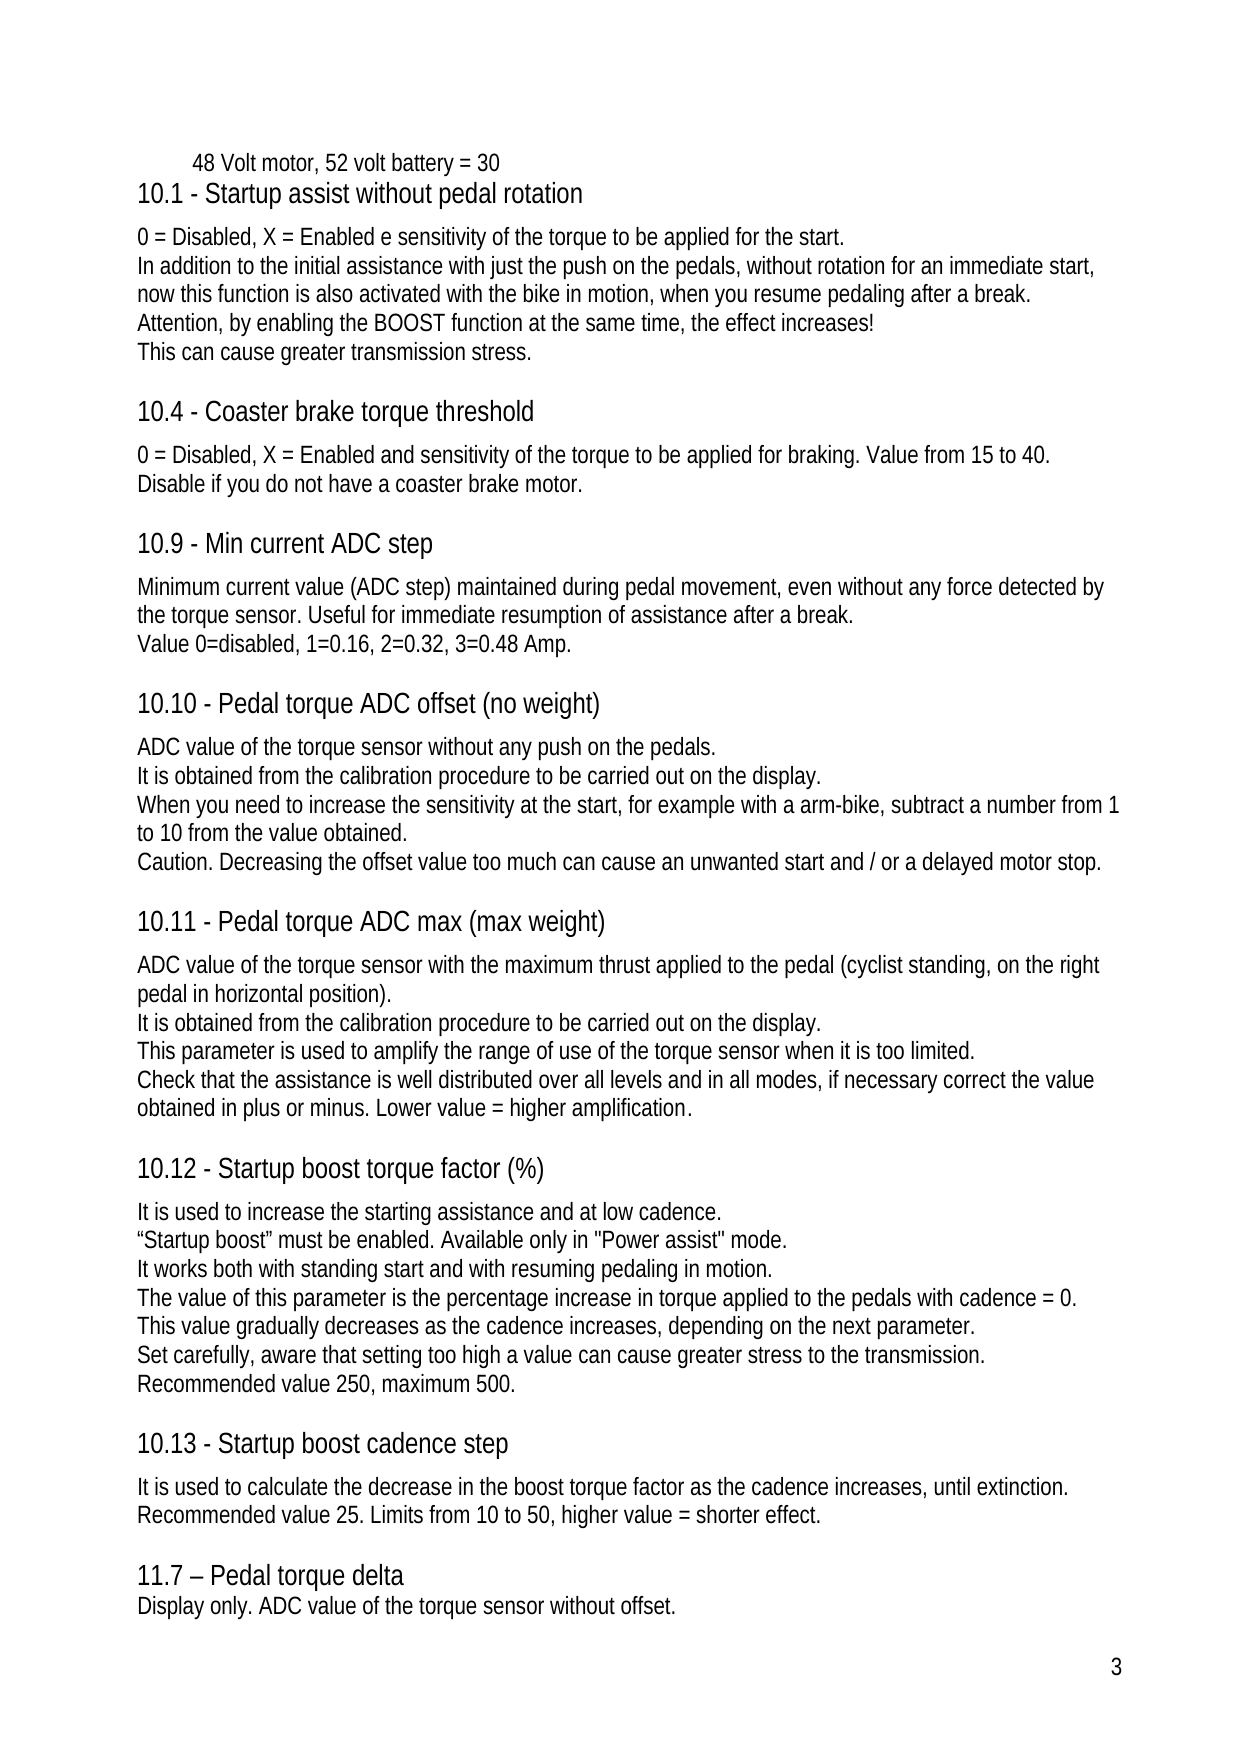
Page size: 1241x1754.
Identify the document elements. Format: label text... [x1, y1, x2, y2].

subtitle “Startup boost” must be enabled. Available only in "Power assist" mode. [137, 1225, 1122, 1254]
text Value 0=disabled, 1=0.16, 2=0.32, 3=0.48 Amp. [137, 629, 1122, 658]
text 10.1 - Startup assist without pedal rotation [137, 176, 1122, 210]
subtitle 10.12 - Startup boost torque factor (%) [137, 1151, 1122, 1184]
text 0 = Disabled, X = Enabled e sensitivity of the torque to be applied for the start. [137, 222, 1122, 251]
text Attention, by enabling the BOOST function at the same time, the effect increases! [137, 308, 1122, 337]
text When you need to increase the sensitivity at the start, for example with a arm-bike, subtract a number from 1 to 10 from the value obtained. [137, 790, 1122, 847]
text Disable if you do not have a coaster brake motor. [137, 469, 1122, 497]
subtitle It is obtained from the calibration procedure to be carried out on the display. [137, 1007, 1122, 1036]
text In addition to the initial assistance with just the push on the pedals, without rotation for an immediate start, now this function is also activated with the bike in motion, when you resume pedaling after a break. [137, 251, 1122, 308]
text 0 = Disabled, X = Enabled and sensitivity of the torque to be applied for braking. Value from 15 to 40. [137, 440, 1122, 469]
text 10.11 - Pedal torque ADC max (max weight) [137, 904, 1122, 938]
text This can cause greater transmission stress. [137, 337, 1122, 365]
text It is obtained from the calibration procedure to be carried out on the display. [137, 761, 1122, 790]
subtitle ADC value of the torque sensor with the maximum thrust applied to the pedal (cyclist standing, on the right pedal in horizontal position). [137, 950, 1122, 1007]
subtitle Check that the assistance is well distributed over all levels and in all modes, if necessary correct the value obtained in plus or minus. Lower value = higher amplification. [137, 1065, 1122, 1122]
text 10.9 - Min current ADC step [137, 526, 1122, 559]
subtitle It is used to increase the starting assistance and at low cadence. [137, 1197, 1122, 1225]
text Minimum current value (ADC step) maintained during pedal movement, even without any force detected by the torque sensor. Useful for immediate resumption of assistance after a break. [137, 572, 1122, 629]
subtitle Set carefully, aware that setting too high a value can cause greater stress to the transmission. [137, 1340, 1122, 1368]
text 10.10 - Pedal torque ADC offset (no weight) [137, 686, 1122, 720]
subtitle Recommended value 25. Limits from 10 to 50, higher value = shorter effect. [137, 1500, 1122, 1529]
subtitle 10.13 - Startup boost cadence step [137, 1426, 1122, 1459]
subtitle The value of this parameter is the percentage increase in torque applied to the pedals with cadence = 0. [137, 1283, 1122, 1311]
subtitle It works both with standing start and with resuming pedaling in motion. [137, 1254, 1122, 1283]
subtitle 11.7 – Pedal torque delta [137, 1558, 1122, 1591]
subtitle This parameter is used to amplify the range of use of the torque sensor when it is too limited. [137, 1036, 1122, 1065]
text ADC value of the torque sensor without any push on the pedals. [137, 732, 1122, 761]
text Caution. Decreasing the offset value too much can cause an unwanted start and / or a delayed motor stop. [137, 847, 1122, 876]
subtitle It is used to calculate the decrease in the boost torque factor as the cadence increases, until extinction. [137, 1472, 1122, 1500]
subtitle Recommended value 250, maximum 500. [137, 1368, 1122, 1397]
text 48 Volt motor, 52 volt battery = 30 [137, 148, 1122, 176]
text 10.4 - Coaster brake torque threshold [137, 394, 1122, 427]
subtitle Display only. ADC value of the torque sensor without offset. [137, 1591, 1122, 1620]
subtitle This value gradually decreases as the cadence increases, depending on the next parameter. [137, 1311, 1122, 1340]
